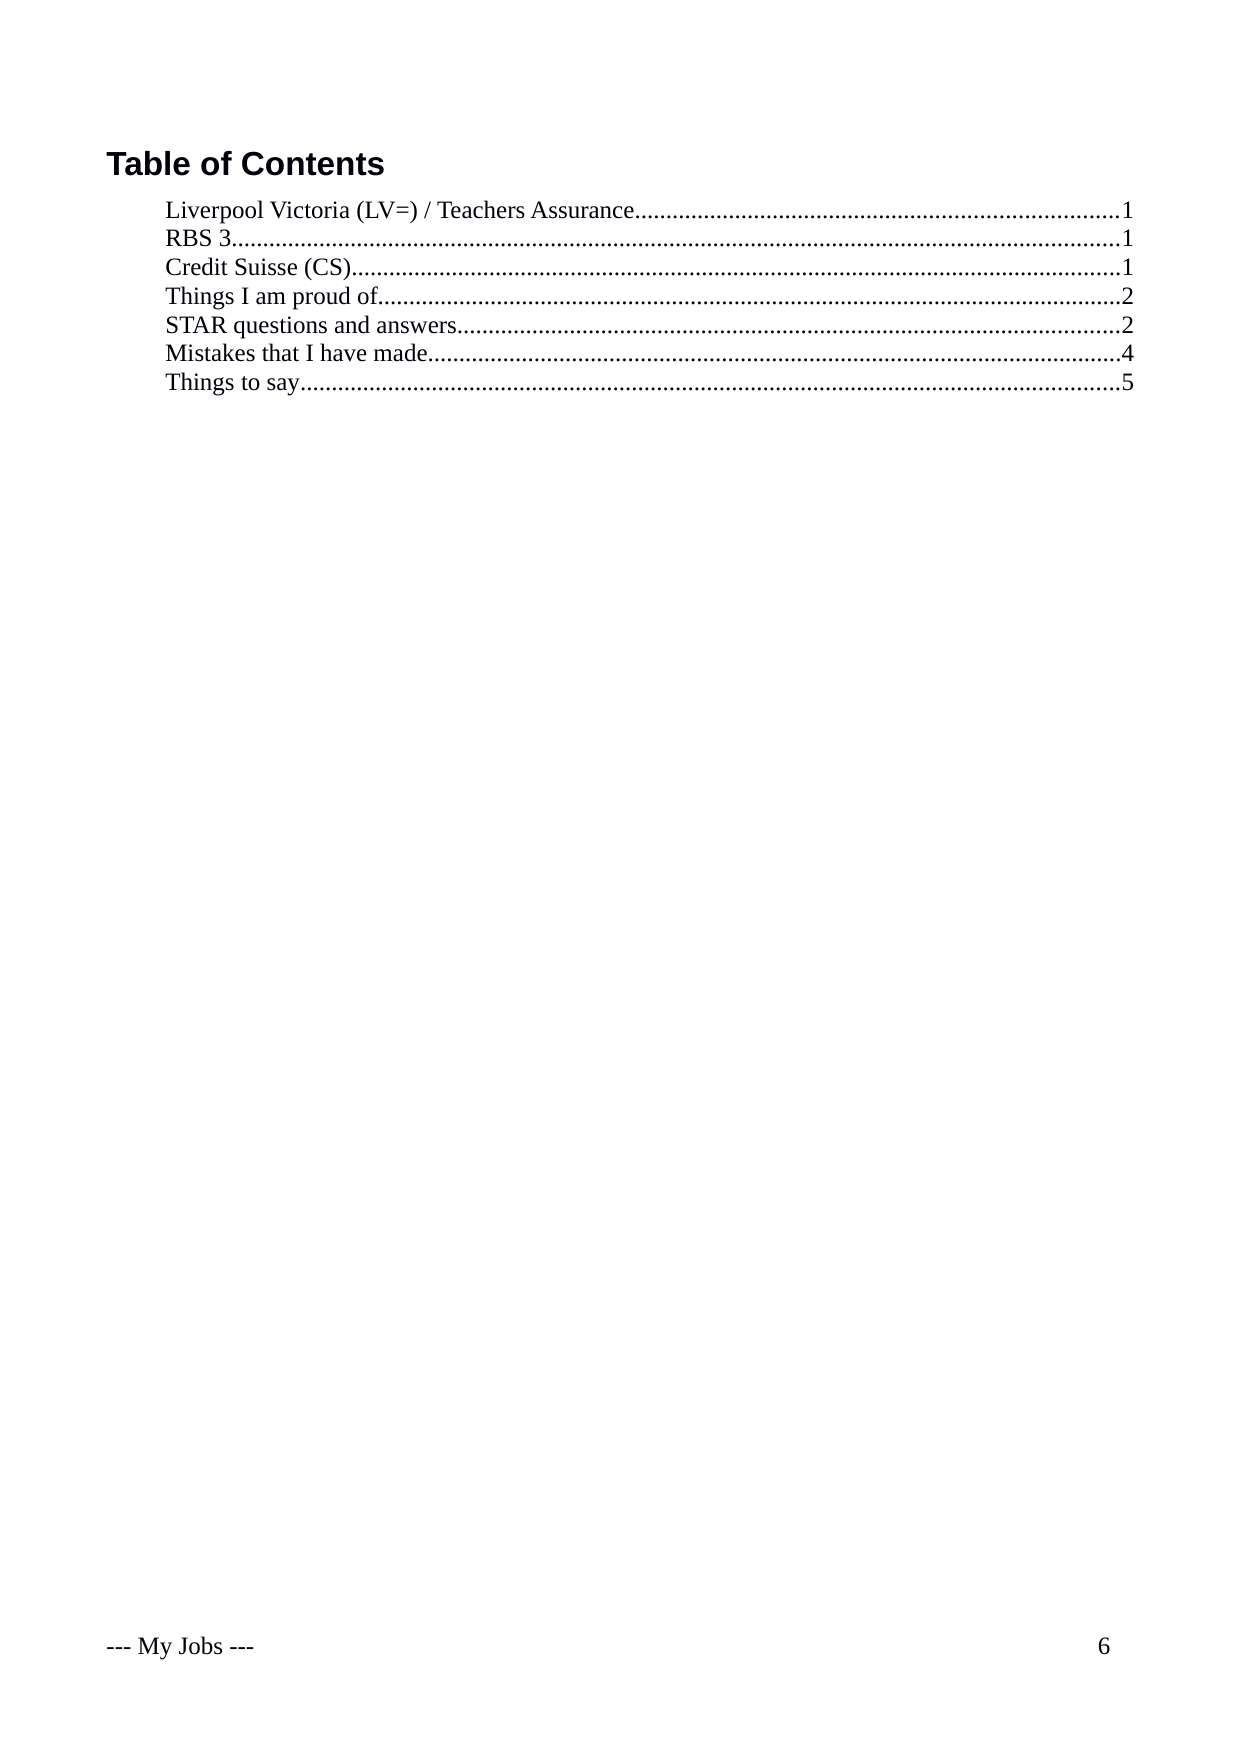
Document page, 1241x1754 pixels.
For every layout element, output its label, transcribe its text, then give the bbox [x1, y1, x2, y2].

text Credit Suisse (CS) 1 [165, 252, 1134, 281]
text Liverpool Victoria (LV=) / Teachers Assurance 1 [165, 195, 1134, 223]
text Things to say 5 [165, 367, 1134, 396]
subtitle Table of Contents [106, 144, 1134, 182]
text RBS 3 1 [165, 223, 1134, 252]
text STAR questions and answers 2 [165, 310, 1134, 338]
text Things I am proud of 2 [165, 281, 1134, 310]
text Mistakes that I have made 4 [165, 338, 1134, 367]
